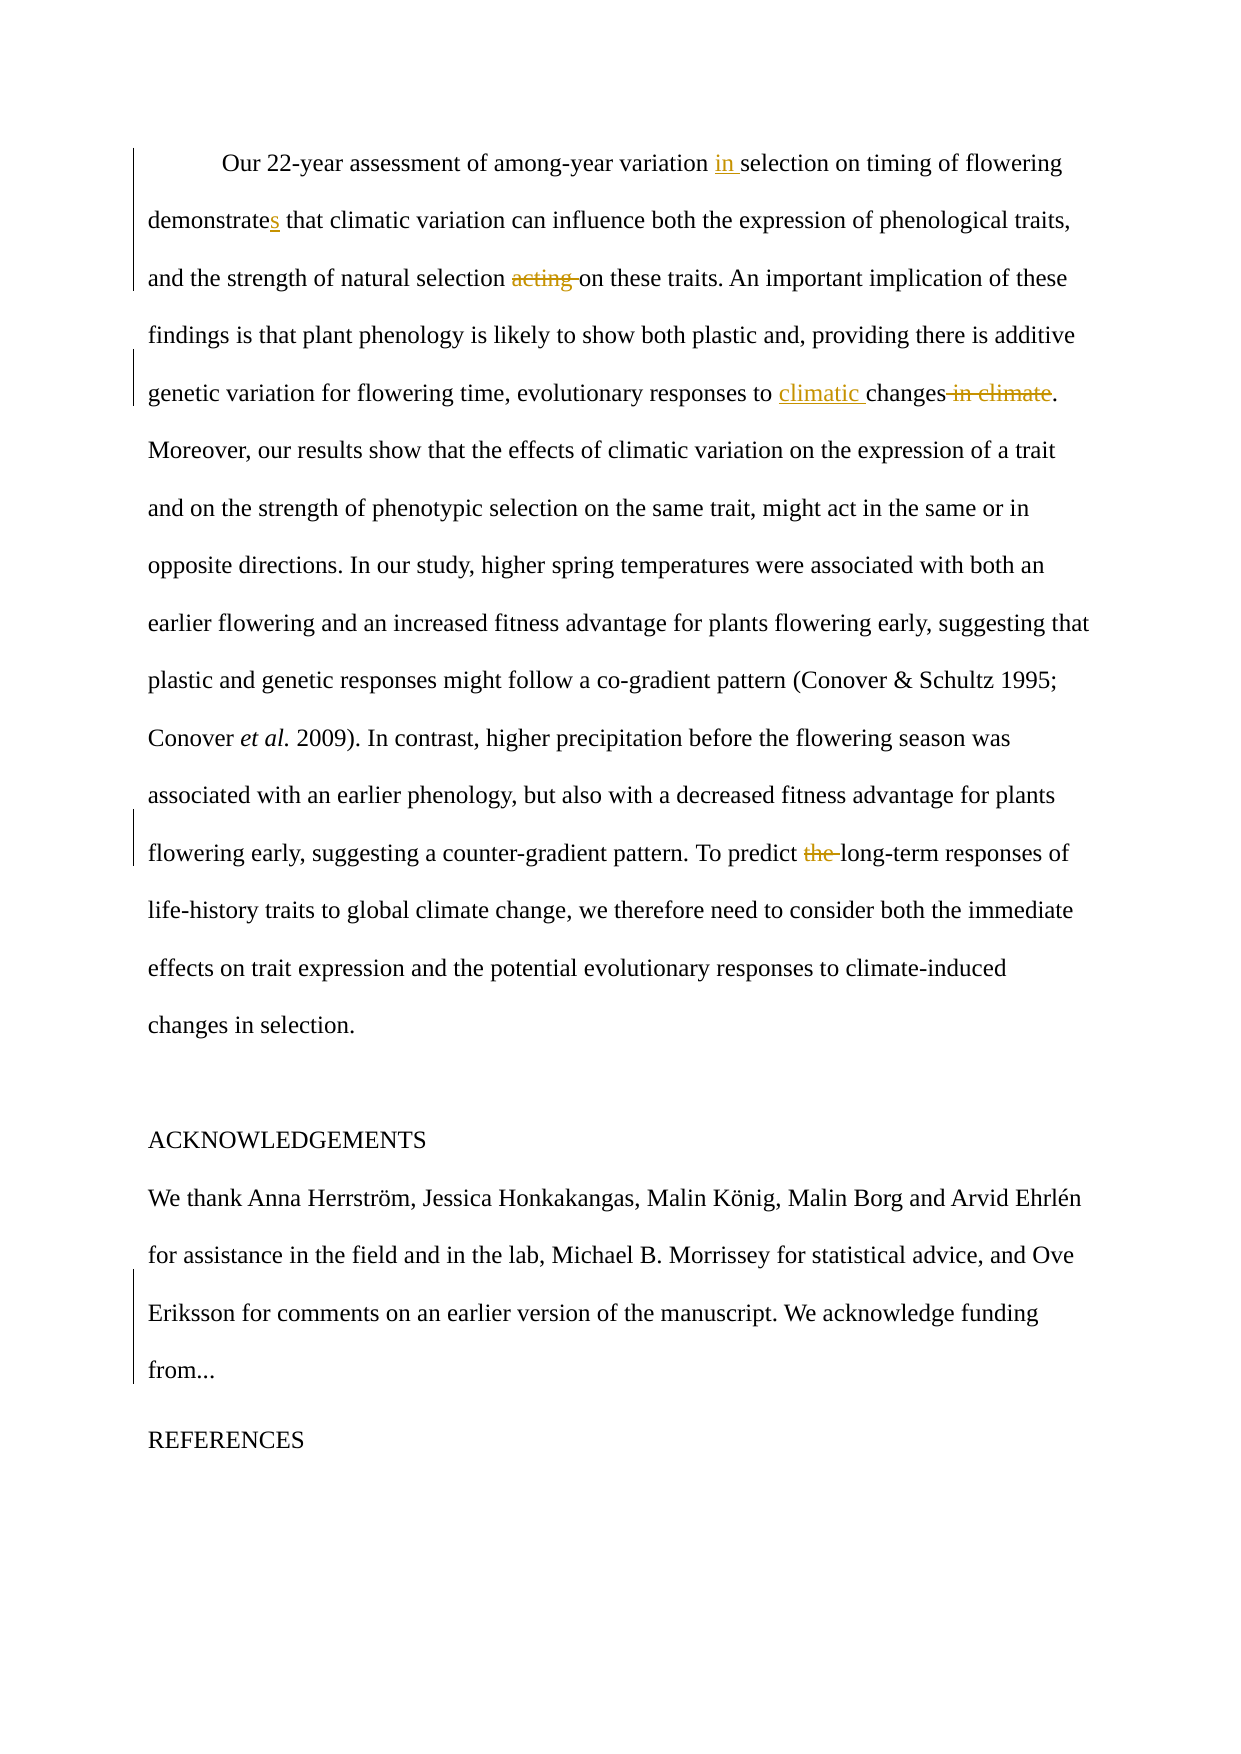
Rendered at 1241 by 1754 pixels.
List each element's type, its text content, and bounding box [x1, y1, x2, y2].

text Our 22-year assessment of among-year variation in selection on timing of flowering demonstrates that climatic variation can influence both the expression of phenological traits, and the strength of natural selection on these traits. An important implication of these findings is that plant phenology is likely to show both plastic and, providing there is additive genetic variation for flowering time, evolutionary responses to climatic changes. Moreover, our results show that the effects of climatic variation on the expression of a trait and on the strength of phenotypic selection on the same trait, might act in the same or in opposite directions. In our study, higher spring temperatures were associated with both an earlier flowering and an increased fitness advantage for plants flowering early, suggesting that plastic and genetic responses might follow a co-gradient pattern (Conover & Schultz 1995; Conover et al. 2009). In contrast, higher precipitation before the flowering season was associated with an earlier phenology, but also with a decreased fitness advantage for plants flowering early, suggesting a counter-gradient pattern. To predict long-term responses of life-history traits to global climate change, we therefore need to consider both the immediate effects on trait expression and the potential evolutionary responses to climate-induced changes in selection. [148, 148, 1092, 1039]
text ACKNOWLEDGEMENTS [148, 1125, 1092, 1154]
text REFERENCES [148, 1425, 1092, 1454]
text We thank Anna Herrström, Jessica Honkakangas, Malin König, Malin Borg and Arvid Ehrlén for assistance in the field and in the lab, Michael B. Morrissey for statistical advice, and Ove Eriksson for comments on an earlier version of the manuscript. We acknowledge funding from... [148, 1183, 1092, 1384]
